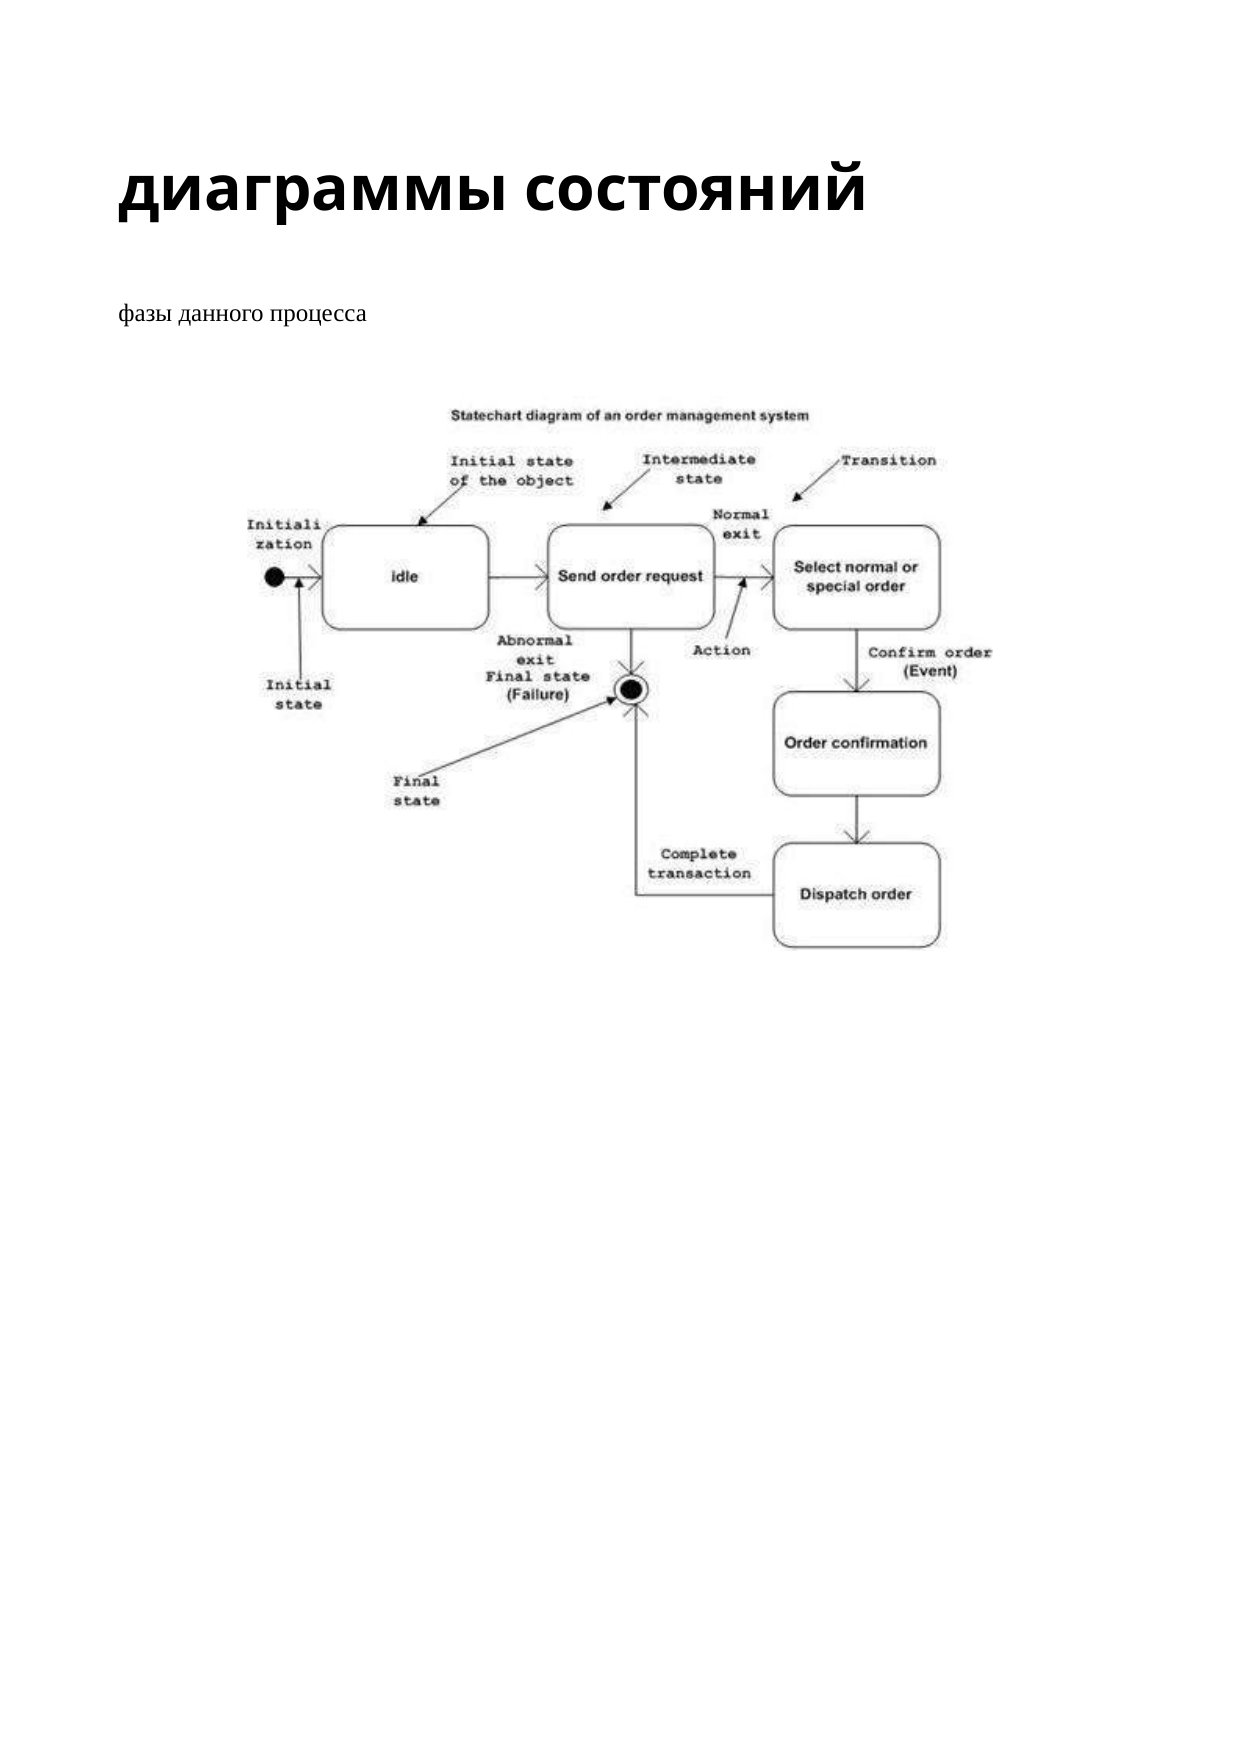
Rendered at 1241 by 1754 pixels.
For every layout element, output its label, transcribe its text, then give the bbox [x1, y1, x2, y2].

text фазы данного процесса [118, 298, 1122, 327]
picture [247, 384, 993, 951]
subtitle диаграммы состояний [118, 143, 1122, 228]
